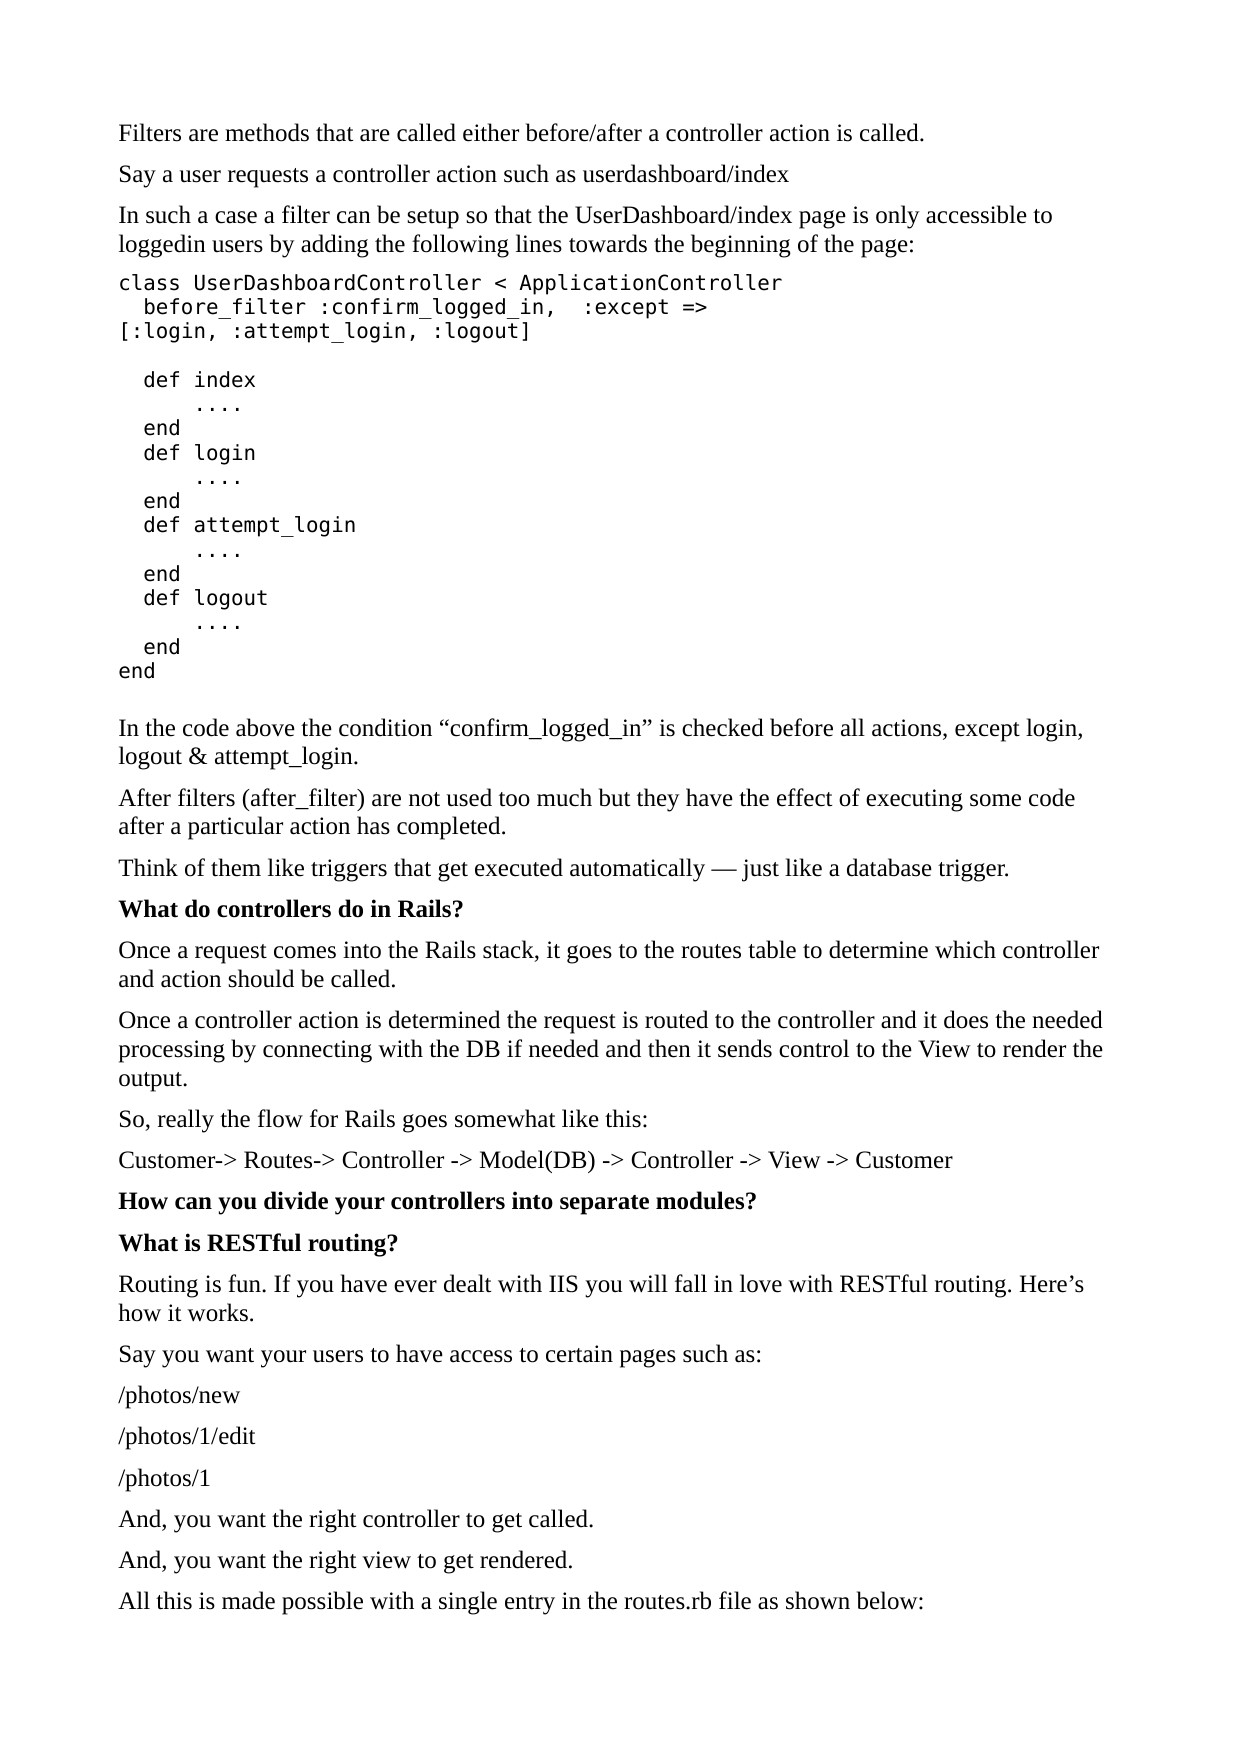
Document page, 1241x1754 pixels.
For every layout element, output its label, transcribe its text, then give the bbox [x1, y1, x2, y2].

text And, you want the right view to get rendered. [118, 1545, 1122, 1574]
text What is RESTful routing? [118, 1228, 1122, 1256]
text .... [118, 465, 1122, 489]
text /photos/1/edit [118, 1421, 1122, 1450]
text So, really the flow for Rails goes somewhat like this: [118, 1104, 1122, 1133]
text .... [118, 538, 1122, 562]
text Customer-> Routes-> Controller -> Model(DB) -> Controller -> View -> Customer [118, 1145, 1122, 1174]
text .... [118, 392, 1122, 416]
text .... [118, 610, 1122, 635]
text After filters (after_filter) are not used too much but they have the effect of executing some code after a particular action has completed. [118, 783, 1122, 840]
text Once a request comes into the Rails stack, it goes to the routes table to determine which controller and action should be called. [118, 935, 1122, 993]
text Say a user requests a controller action such as userdashboard/index [118, 159, 1122, 188]
text Once a controller action is determined the request is routed to the controller and it does the needed processing by connecting with the DB if needed and then it sends control to the View to render the output. [118, 1005, 1122, 1091]
text end [118, 416, 1122, 441]
text All this is made possible with a single entry in the routes.rb file as shown below: [118, 1586, 1122, 1615]
text /photos/new [118, 1380, 1122, 1409]
text Think of them like triggers that get executed automatically — just like a database trigger. [118, 853, 1122, 881]
text def logout [118, 586, 1122, 610]
text /photos/1 [118, 1463, 1122, 1491]
text In the code above the condition “confirm_logged_in” is checked before all actions, except login, logout & attempt_login. [118, 713, 1122, 770]
text before_filter :confirm_logged_in, :except => [:login, :attempt_login, :logout] [118, 295, 1122, 343]
text Say you want your users to have access to certain pages such as: [118, 1339, 1122, 1368]
text Routing is fun. If you have ever dealt with IIS you will fall in love with RESTful routing. Here’s how it works. [118, 1269, 1122, 1326]
text end [118, 635, 1122, 659]
text In such a case a filter can be setup so that the UserDashboard/index page is only accessible to loggedin users by adding the following lines towards the beginning of the page: [118, 201, 1122, 258]
text And, you want the right controller to get called. [118, 1504, 1122, 1533]
text What do controllers do in Rails? [118, 894, 1122, 923]
text Filters are methods that are called either before/after a controller action is called. [118, 118, 1122, 147]
text end [118, 562, 1122, 586]
text end [118, 659, 1122, 683]
text class UserDashboardController < ApplicationController [118, 271, 1122, 295]
text end [118, 489, 1122, 513]
text How can you divide your controllers into separate modules? [118, 1186, 1122, 1215]
text def index [118, 368, 1122, 392]
text def login [118, 441, 1122, 465]
text def attempt_login [118, 513, 1122, 538]
